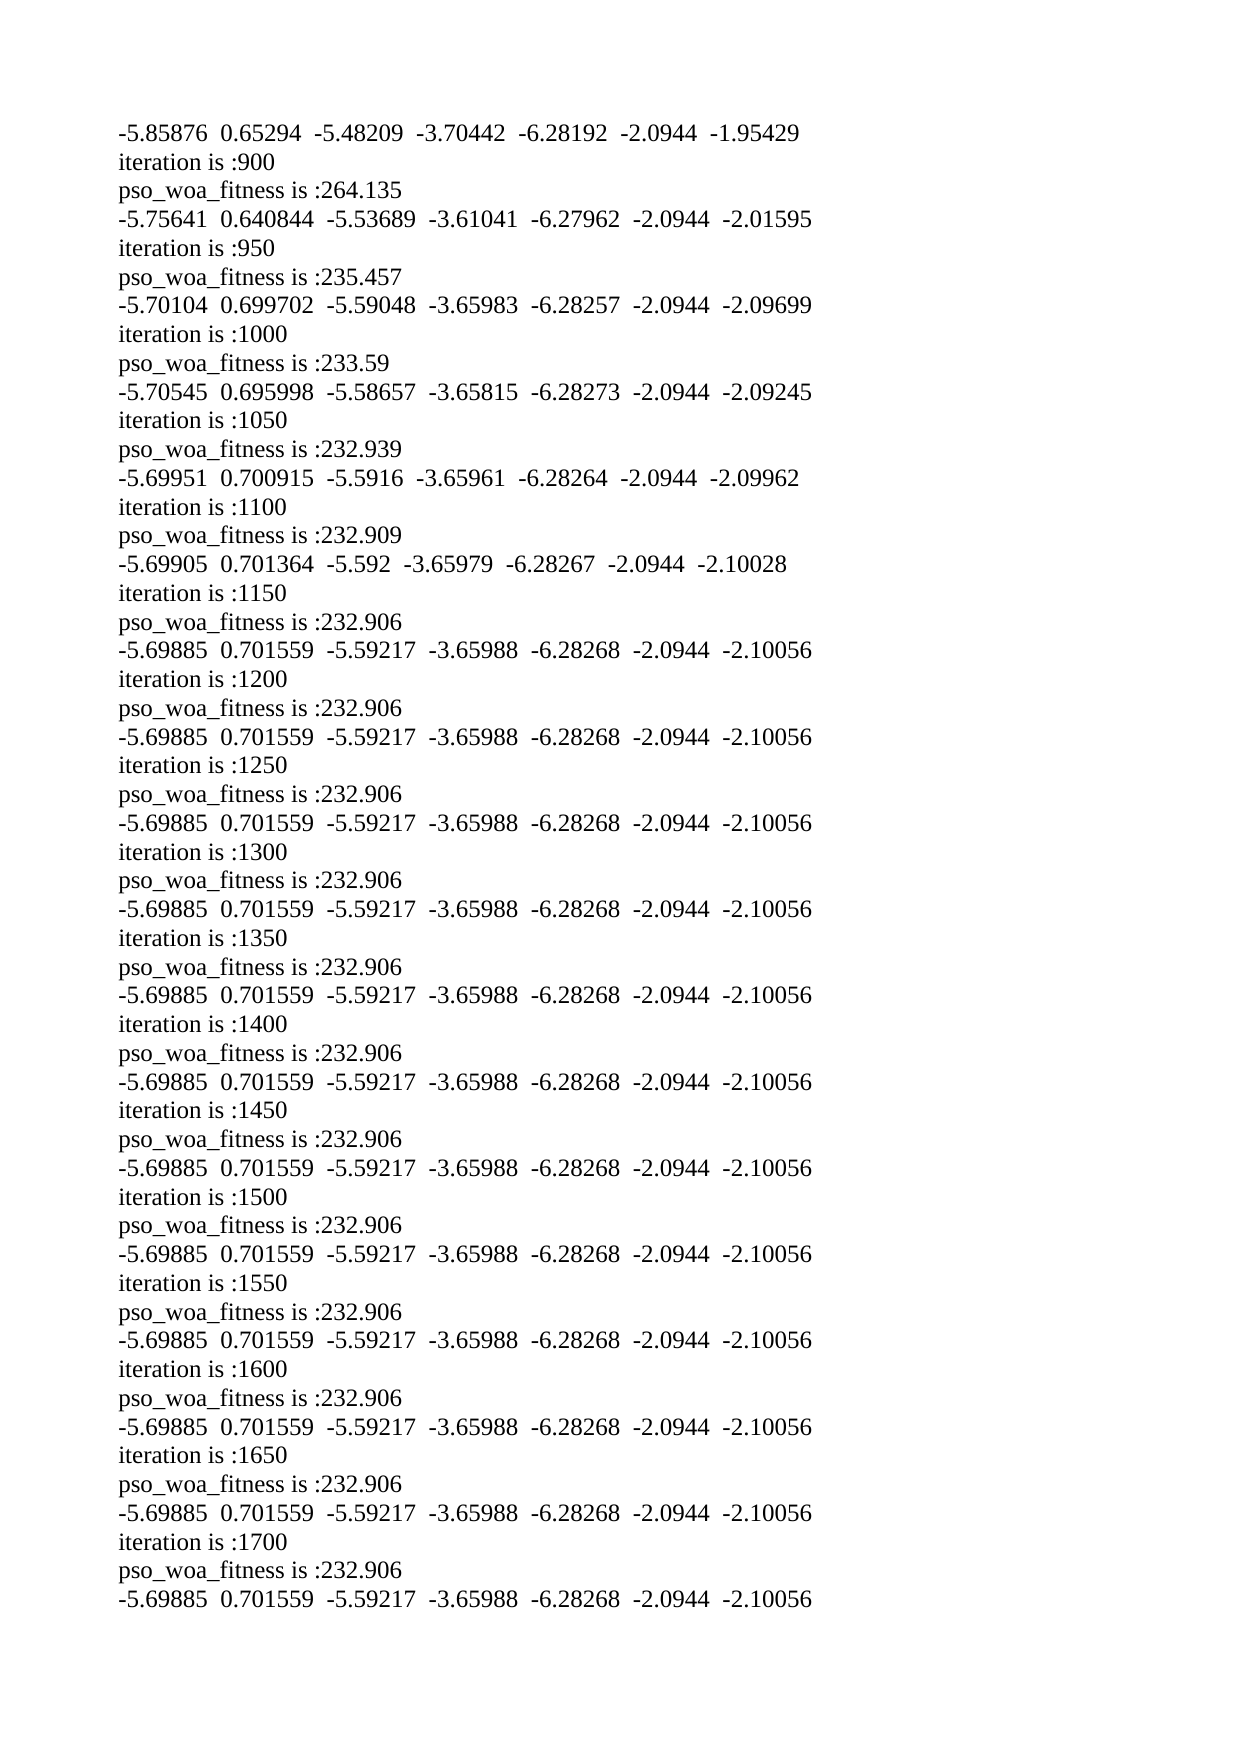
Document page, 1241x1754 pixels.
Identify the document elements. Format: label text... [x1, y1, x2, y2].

text pso_woa_fitness is :235.457 [118, 262, 1122, 291]
text pso_woa_fitness is :264.135 [118, 176, 1122, 204]
text -5.69905 0.701364 -5.592 -3.65979 -6.28267 -2.0944 -2.10028 [118, 549, 1122, 578]
text -5.69885 0.701559 -5.59217 -3.65988 -6.28268 -2.0944 -2.10056 [118, 1067, 1122, 1096]
text pso_woa_fitness is :232.939 [118, 434, 1122, 463]
text -5.75641 0.640844 -5.53689 -3.61041 -6.27962 -2.0944 -2.01595 [118, 204, 1122, 233]
text -5.69885 0.701559 -5.59217 -3.65988 -6.28268 -2.0944 -2.10056 [118, 636, 1122, 664]
text iteration is :1550 [118, 1268, 1122, 1297]
text pso_woa_fitness is :232.906 [118, 1469, 1122, 1498]
text -5.70545 0.695998 -5.58657 -3.65815 -6.28273 -2.0944 -2.09245 [118, 377, 1122, 406]
text pso_woa_fitness is :232.906 [118, 1383, 1122, 1412]
text pso_woa_fitness is :232.906 [118, 1211, 1122, 1239]
text -5.85876 0.65294 -5.48209 -3.70442 -6.28192 -2.0944 -1.95429 [118, 118, 1122, 147]
text pso_woa_fitness is :233.59 [118, 348, 1122, 377]
text pso_woa_fitness is :232.906 [118, 607, 1122, 636]
text -5.69885 0.701559 -5.59217 -3.65988 -6.28268 -2.0944 -2.10056 [118, 1239, 1122, 1268]
text iteration is :1250 [118, 751, 1122, 779]
text -5.69885 0.701559 -5.59217 -3.65988 -6.28268 -2.0944 -2.10056 [118, 1498, 1122, 1527]
text pso_woa_fitness is :232.909 [118, 521, 1122, 549]
text pso_woa_fitness is :232.906 [118, 1124, 1122, 1153]
text iteration is :1300 [118, 837, 1122, 866]
text pso_woa_fitness is :232.906 [118, 1556, 1122, 1584]
text iteration is :1350 [118, 923, 1122, 952]
text iteration is :1600 [118, 1354, 1122, 1383]
text pso_woa_fitness is :232.906 [118, 1038, 1122, 1067]
text -5.69885 0.701559 -5.59217 -3.65988 -6.28268 -2.0944 -2.10056 [118, 1153, 1122, 1182]
text -5.69885 0.701559 -5.59217 -3.65988 -6.28268 -2.0944 -2.10056 [118, 808, 1122, 837]
text pso_woa_fitness is :232.906 [118, 1297, 1122, 1326]
text -5.69885 0.701559 -5.59217 -3.65988 -6.28268 -2.0944 -2.10056 [118, 1412, 1122, 1441]
text pso_woa_fitness is :232.906 [118, 693, 1122, 722]
text iteration is :1700 [118, 1527, 1122, 1556]
text iteration is :1650 [118, 1441, 1122, 1469]
text iteration is :1150 [118, 578, 1122, 607]
text iteration is :1100 [118, 492, 1122, 521]
text iteration is :1450 [118, 1096, 1122, 1124]
text iteration is :1050 [118, 406, 1122, 434]
text iteration is :1200 [118, 664, 1122, 693]
text -5.69885 0.701559 -5.59217 -3.65988 -6.28268 -2.0944 -2.10056 [118, 981, 1122, 1009]
text iteration is :1000 [118, 319, 1122, 348]
text -5.69885 0.701559 -5.59217 -3.65988 -6.28268 -2.0944 -2.10056 [118, 894, 1122, 923]
text -5.69951 0.700915 -5.5916 -3.65961 -6.28264 -2.0944 -2.09962 [118, 463, 1122, 492]
text iteration is :1500 [118, 1182, 1122, 1211]
text pso_woa_fitness is :232.906 [118, 952, 1122, 981]
text pso_woa_fitness is :232.906 [118, 779, 1122, 808]
text iteration is :900 [118, 147, 1122, 176]
text iteration is :1400 [118, 1009, 1122, 1038]
text -5.69885 0.701559 -5.59217 -3.65988 -6.28268 -2.0944 -2.10056 [118, 1326, 1122, 1354]
text pso_woa_fitness is :232.906 [118, 866, 1122, 894]
text -5.70104 0.699702 -5.59048 -3.65983 -6.28257 -2.0944 -2.09699 [118, 291, 1122, 319]
text iteration is :950 [118, 233, 1122, 262]
text -5.69885 0.701559 -5.59217 -3.65988 -6.28268 -2.0944 -2.10056 [118, 722, 1122, 751]
text -5.69885 0.701559 -5.59217 -3.65988 -6.28268 -2.0944 -2.10056 [118, 1584, 1122, 1613]
